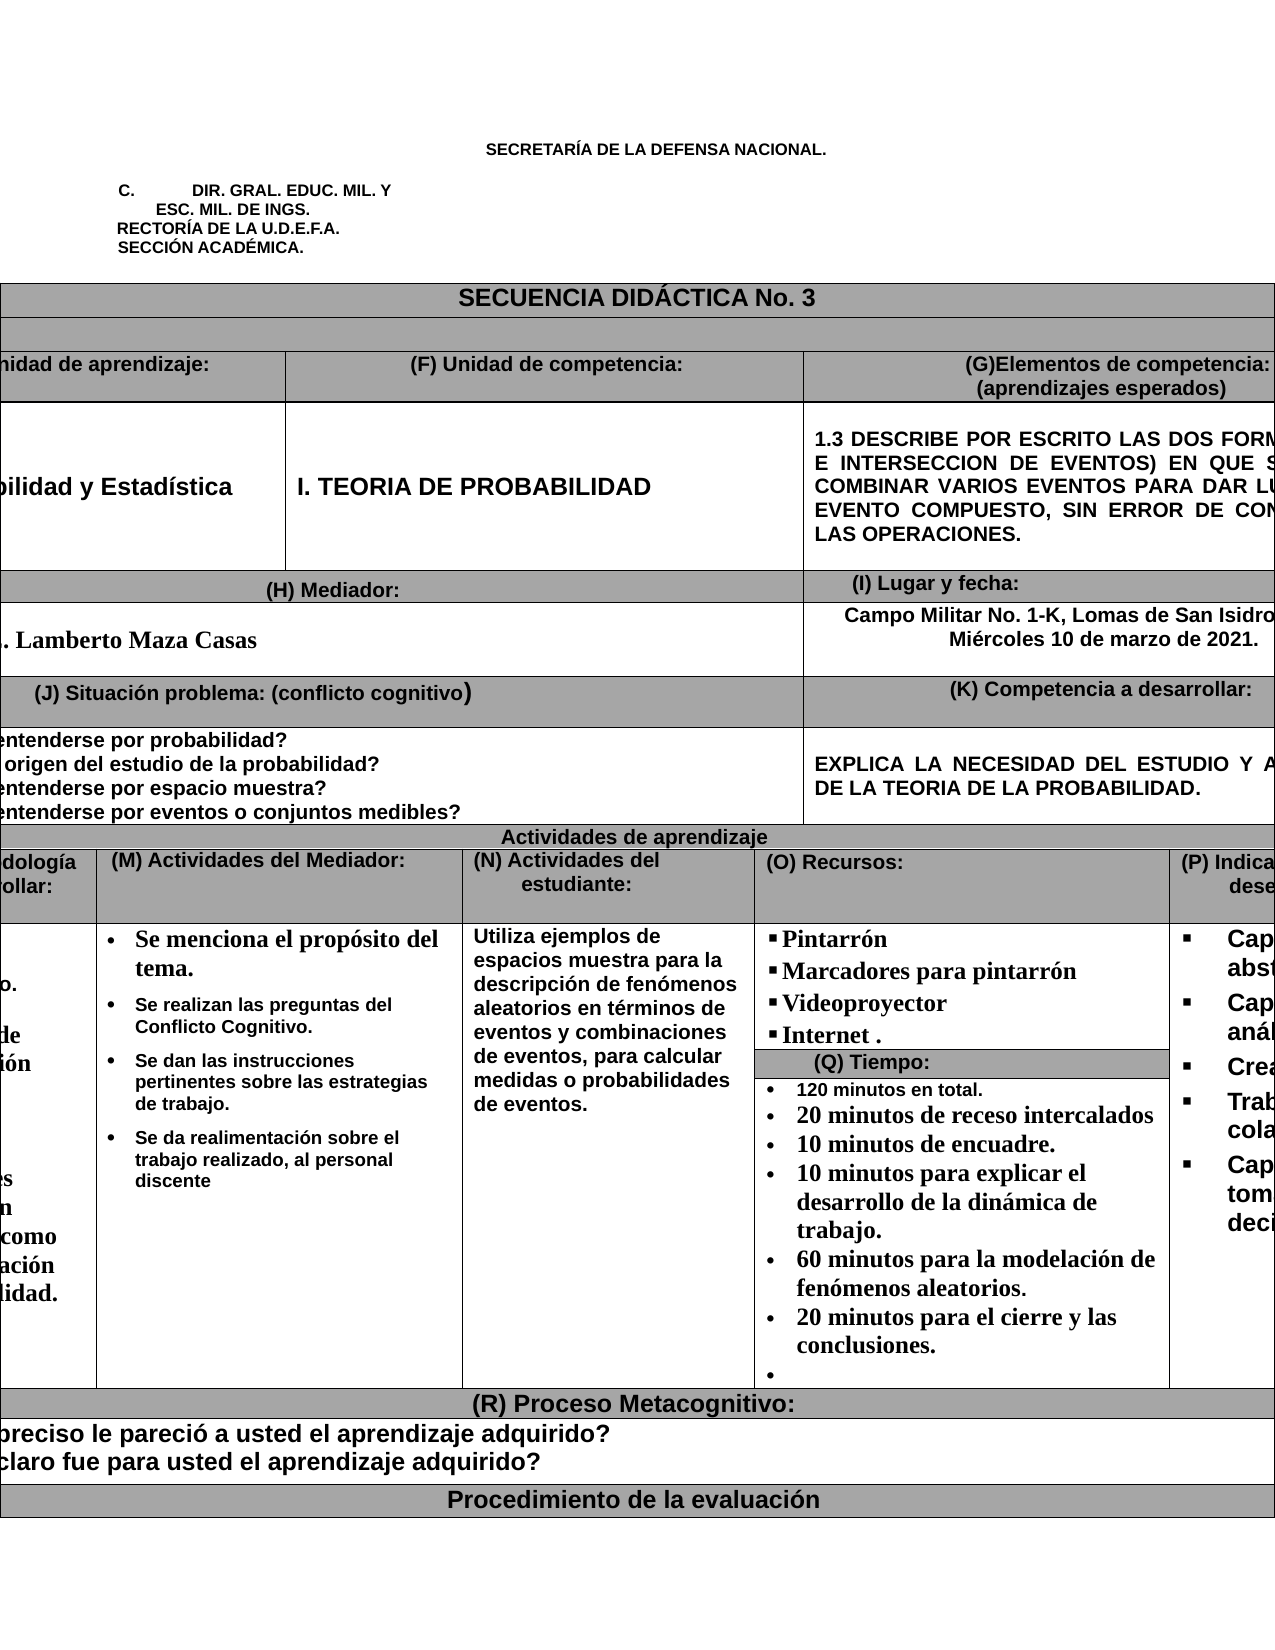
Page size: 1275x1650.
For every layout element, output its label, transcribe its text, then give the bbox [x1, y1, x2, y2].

table_cell Probabilidad y Estadística [1, 403, 285, 570]
table_cell [1, 318, 1274, 351]
table_cell (Q) Tiempo: [755, 1050, 1169, 1078]
table_header SECUENCIA DIDÁCTICA No. 3 [1, 284, 1274, 317]
table_cell ¿Qué debe entenderse por probabilidad? ¿Cuál fue el origen del estudio de la probabilidad? ¿Qué debe entenderse por espacio muestra? ¿Qué debe entenderse por eventos o conjuntos medibles? [1, 728, 803, 823]
table_cell 120 minutos en total. 20 minutos de receso intercalados 10 minutos de encuadre. 10 minutos para explicar el desarrollo de la dinámica de trabajo. 60 minutos para la modelación de fenómenos aleatorios. 20 minutos para el cierre y las conclusiones. [755, 1079, 1169, 1388]
table_cell Capacidad de abstracción. Capacidad de análisis. Creatividad. Trabajo colaborativo. Capacidad de toma de decisiones. [1170, 924, 1274, 1388]
table_cell (G)Elementos de competencia: (aprendizajes esperados) [804, 352, 1274, 401]
list DIR. GRAL. EDUC. MIL. Y ESC. MIL. DE INGS. [118, 180, 1157, 219]
table_cell (P) Indicadores de desempeño: [1170, 850, 1274, 923]
table_cell (N) Actividades del estudiante: [463, 850, 754, 923]
table_cell (R) Proceso Metacognitivo: [1, 1389, 1274, 1418]
table_cell Se menciona el propósito del tema. Se realizan las preguntas del Conflicto Cognitivo. Se dan las instrucciones pertinentes sobre las estrategias de trabajo. Se da realimentación sobre el trabajo realizado, al personal discente [97, 924, 462, 1388]
table_cell I. TEORIA DE PROBABILIDAD [286, 403, 803, 570]
table_cell Utiliza ejemplos de espacios muestra para la descripción de fenómenos aleatorios en términos de eventos y combinaciones de eventos, para calcular medidas o probabilidades de eventos. [463, 924, 754, 1388]
table_cell (I) Lugar y fecha: [804, 571, 1274, 602]
table_cell (H) Mediador: [1, 571, 803, 602]
table_cell ¿Qué tan preciso le pareció a usted el aprendizaje adquirido? ¿Qué tan claro fue para usted el aprendizaje adquirido? [1, 1419, 1274, 1484]
table_cell Actividades de aprendizaje [1, 825, 1274, 848]
table_cell (J) Situación problema: (conflicto cognitivo) [1, 677, 803, 727]
table_cell (M) Actividades del Mediador: [97, 850, 462, 923]
table_cell Método Expositivo. Técnica de Explicación Oral. Toma de decisiones basada en modelos como simplificación de la realidad. [1, 924, 96, 1388]
table_cell Campo Militar No. 1-K, Lomas de San Isidro, México, Miércoles 10 de marzo de 2021. [804, 603, 1274, 676]
table_cell (O) Recursos: [755, 850, 1169, 923]
table_cell (K) Competencia a desarrollar: [804, 677, 1274, 727]
table_cell Procedimiento de la evaluación [1, 1485, 1274, 1517]
text RECTORÍA DE LA U.D.E.F.A. SECCIÓN ACADÉMICA. [117, 219, 1157, 257]
text SECRETARÍA DE LA DEFENSA NACIONAL. [156, 140, 1157, 159]
table_cell 1.3 DESCRIBE POR ESCRITO LAS DOS FORMAS (UNION E INTERSECCION DE EVENTOS) EN QUE SE PUEDEN COMBINAR VARIOS EVENTOS PARA DAR LUGAR A UN EVENTO COMPUESTO, SIN ERROR DE CONCEPTO DE LAS OPERACIONES. [804, 403, 1274, 570]
table_cell EXPLICA LA NECESIDAD DEL ESTUDIO Y APLICACIÓN DE LA TEORIA DE LA PROBABILIDAD. [804, 728, 1274, 823]
table_cell (L) Metodología a desarrollar: [1, 850, 96, 923]
table_cell C. I.I. en E. Lamberto Maza Casas [1, 603, 803, 676]
table_cell Pintarrón Marcadores para pintarrón Videoproyector Internet . [755, 924, 1169, 1049]
table_cell (E) Unidad de aprendizaje: [1, 352, 285, 401]
table_cell (F) Unidad de competencia: [286, 352, 803, 401]
